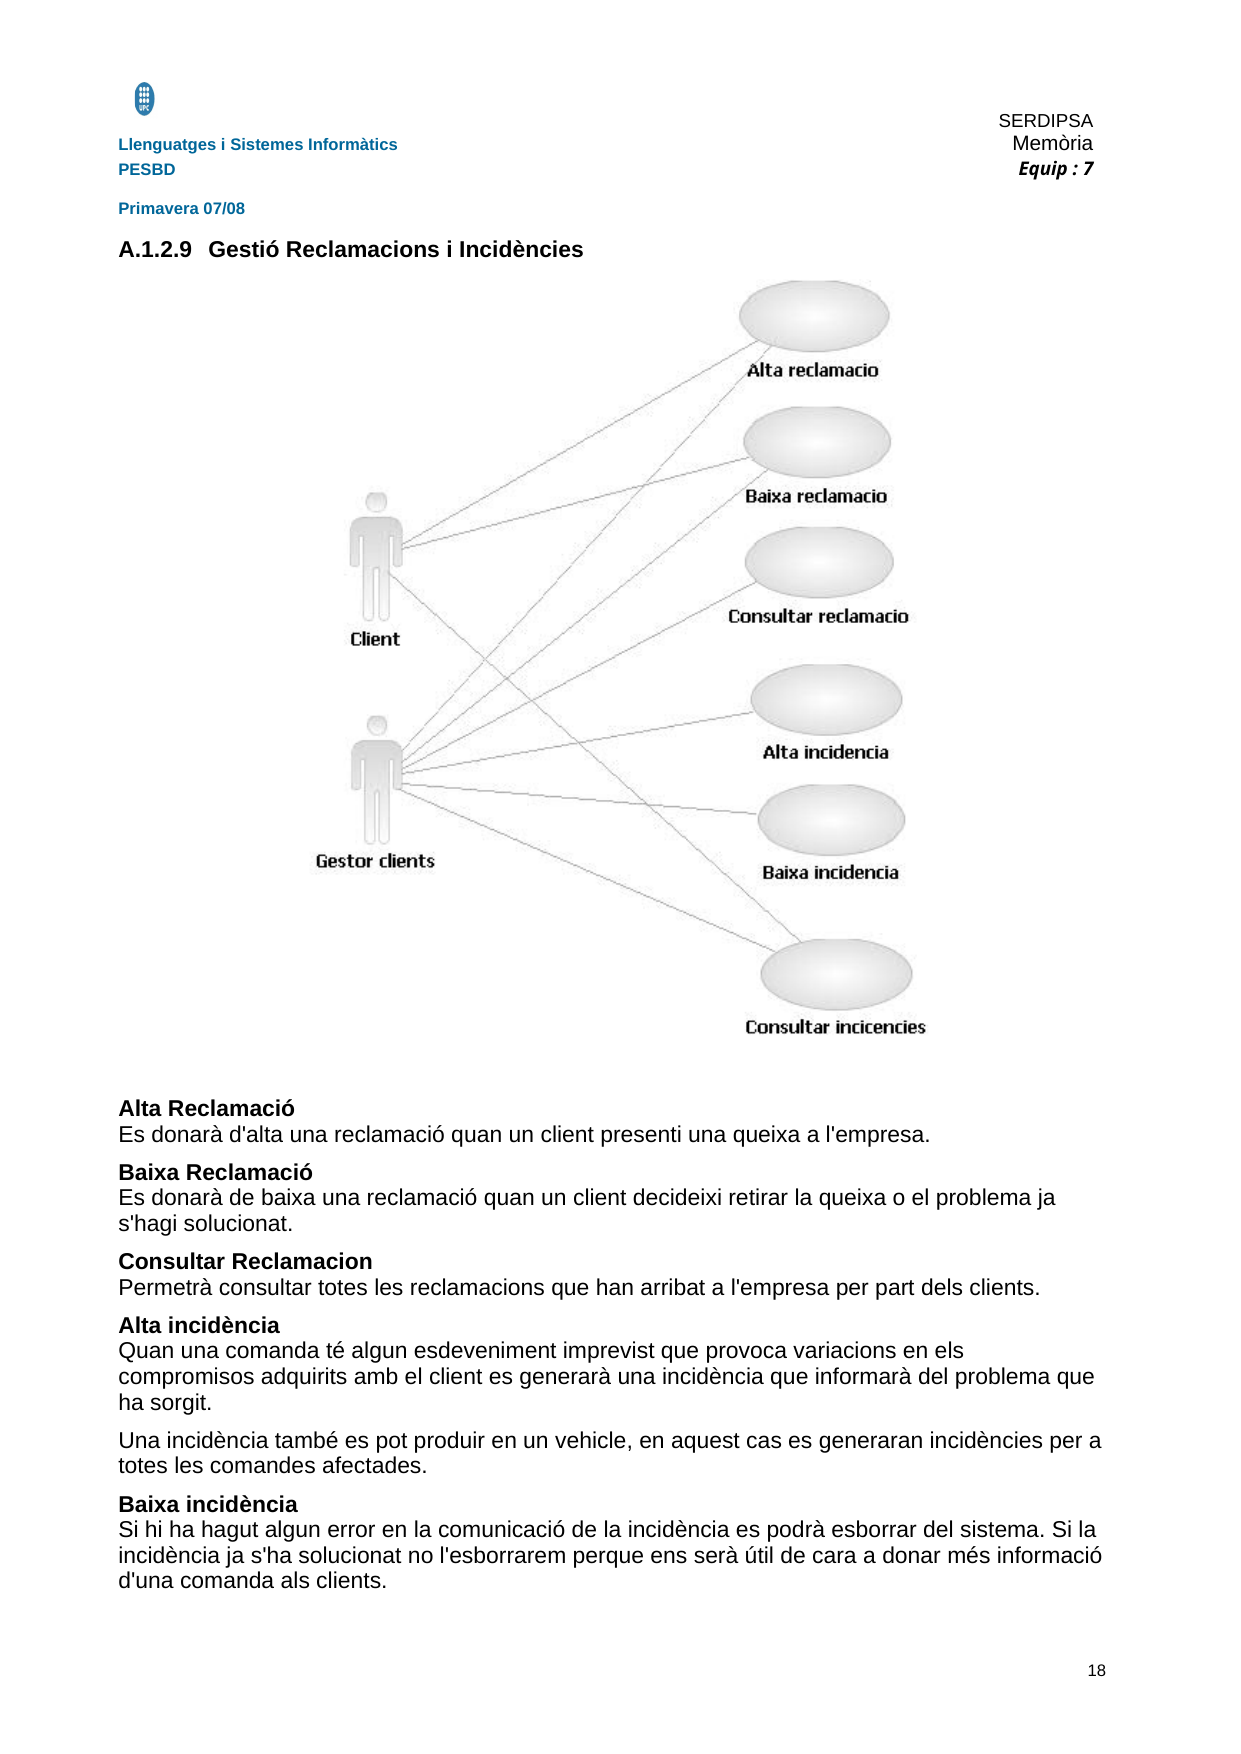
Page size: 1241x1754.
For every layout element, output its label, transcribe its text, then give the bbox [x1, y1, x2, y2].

subtitle Consultar Reclamacion [118, 1249, 1106, 1274]
text Una incidència també es pot produir en un vehicle, en aquest cas es generaran incidències per a totes les comandes afectades. [118, 1428, 1106, 1479]
subtitle Baixa Reclamació [118, 1159, 1106, 1185]
text Quan una comanda té algun esdeveniment imprevist que provoca variacions en els compromisos adquirits amb el client es generarà una incidència que informarà del problema que ha sorgit. [118, 1338, 1106, 1415]
picture [287, 269, 957, 1058]
subtitle Baixa incidència [118, 1491, 1106, 1517]
subtitle Alta incidència [118, 1313, 1106, 1338]
text Es donarà d'alta una reclamació quan un client presenti una queixa a l'empresa. [118, 1121, 1106, 1147]
text Es donarà de baixa una reclamació quan un client decideixi retirar la queixa o el problema ja s'hagi solucionat. [118, 1185, 1106, 1236]
text Si hi ha hagut algun error en la comunicació de la incidència es podrà esborrar del sistema. Si la incidència ja s'ha solucionat no l'esborrarem perque ens serà útil de cara a donar més informació d'una comanda als clients. [118, 1517, 1106, 1594]
subtitle Gestió Reclamacions i Incidències [118, 236, 1106, 262]
subtitle Alta Reclamació [118, 1096, 1106, 1121]
text Permetrà consultar totes les reclamacions que han arribat a l'empresa per part dels clients. [118, 1274, 1106, 1300]
